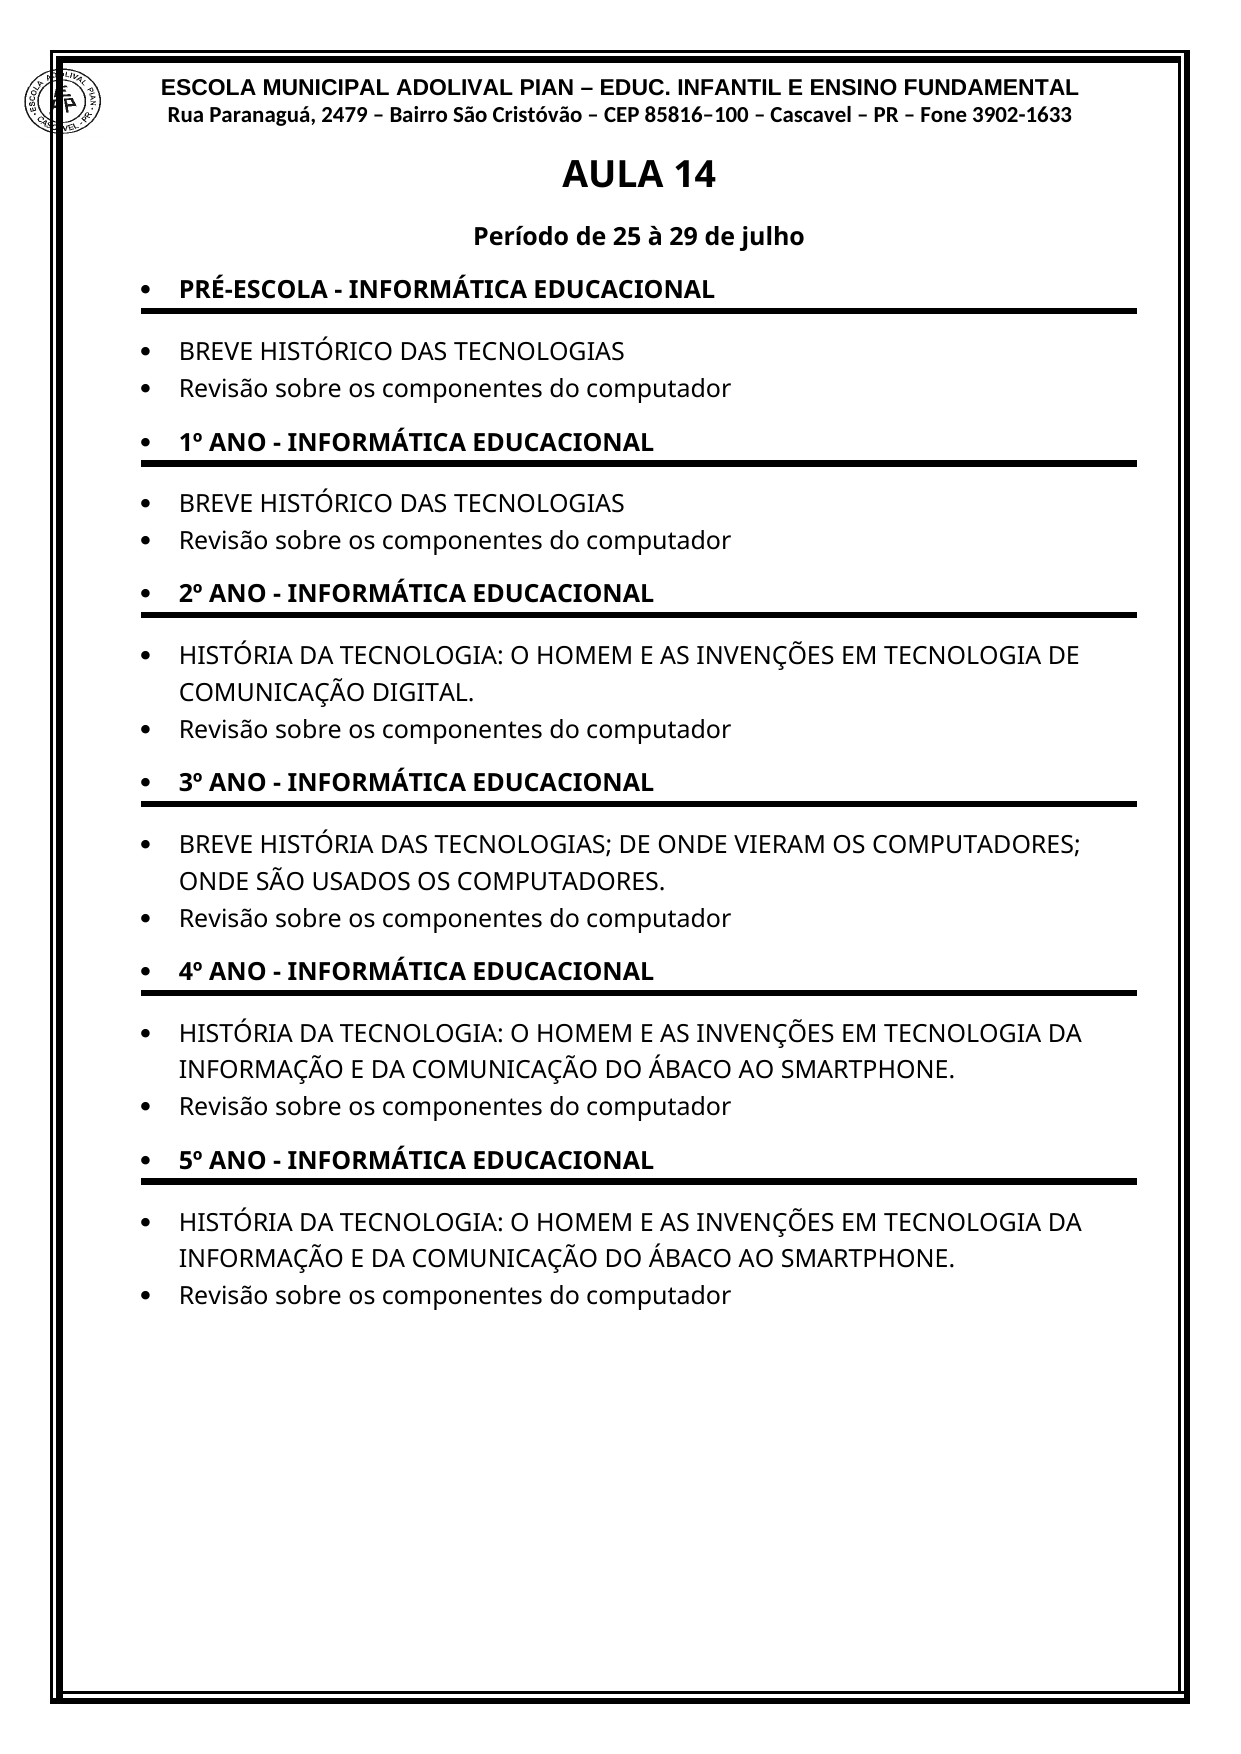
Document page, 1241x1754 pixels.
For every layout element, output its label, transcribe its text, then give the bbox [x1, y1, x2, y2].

list HISTÓRIA DA TECNOLOGIA: O HOMEM E AS INVENÇÕES EM TECNOLOGIA DE COMUNICAÇÃO DIGITAL. [141, 638, 1137, 709]
list Revisão sobre os componentes do computador [141, 1089, 1137, 1123]
list 4º ANO - INFORMÁTICA EDUCACIONAL [141, 954, 1137, 990]
list Revisão sobre os componentes do computador [141, 523, 1137, 557]
text Período de 25 à 29 de julho [141, 219, 1137, 253]
list HISTÓRIA DA TECNOLOGIA: O HOMEM E AS INVENÇÕES EM TECNOLOGIA DA INFORMAÇÃO E DA COMUNICAÇÃO DO ÁBACO AO SMARTPHONE. [141, 1204, 1137, 1275]
list Revisão sobre os componentes do computador [141, 1278, 1137, 1312]
list 2º ANO - INFORMÁTICA EDUCACIONAL [141, 576, 1137, 612]
list BREVE HISTÓRIA DAS TECNOLOGIAS; DE ONDE VIERAM OS COMPUTADORES; ONDE SÃO USADOS OS COMPUTADORES. [141, 827, 1137, 897]
list Revisão sobre os componentes do computador [141, 900, 1137, 934]
list 1º ANO - INFORMÁTICA EDUCACIONAL [141, 424, 1137, 460]
list PRÉ-ESCOLA - INFORMÁTICA EDUCACIONAL [141, 272, 1137, 308]
list HISTÓRIA DA TECNOLOGIA: O HOMEM E AS INVENÇÕES EM TECNOLOGIA DA INFORMAÇÃO E DA COMUNICAÇÃO DO ÁBACO AO SMARTPHONE. [141, 1015, 1137, 1086]
list Revisão sobre os componentes do computador [141, 711, 1137, 746]
list Revisão sobre os componentes do computador [141, 371, 1137, 405]
list BREVE HISTÓRICO DAS TECNOLOGIAS [141, 334, 1137, 368]
text AULA 14 [141, 147, 1137, 198]
list BREVE HISTÓRICO DAS TECNOLOGIAS [141, 486, 1137, 520]
list 3º ANO - INFORMÁTICA EDUCACIONAL [141, 765, 1137, 801]
list 5º ANO - INFORMÁTICA EDUCACIONAL [141, 1142, 1137, 1178]
